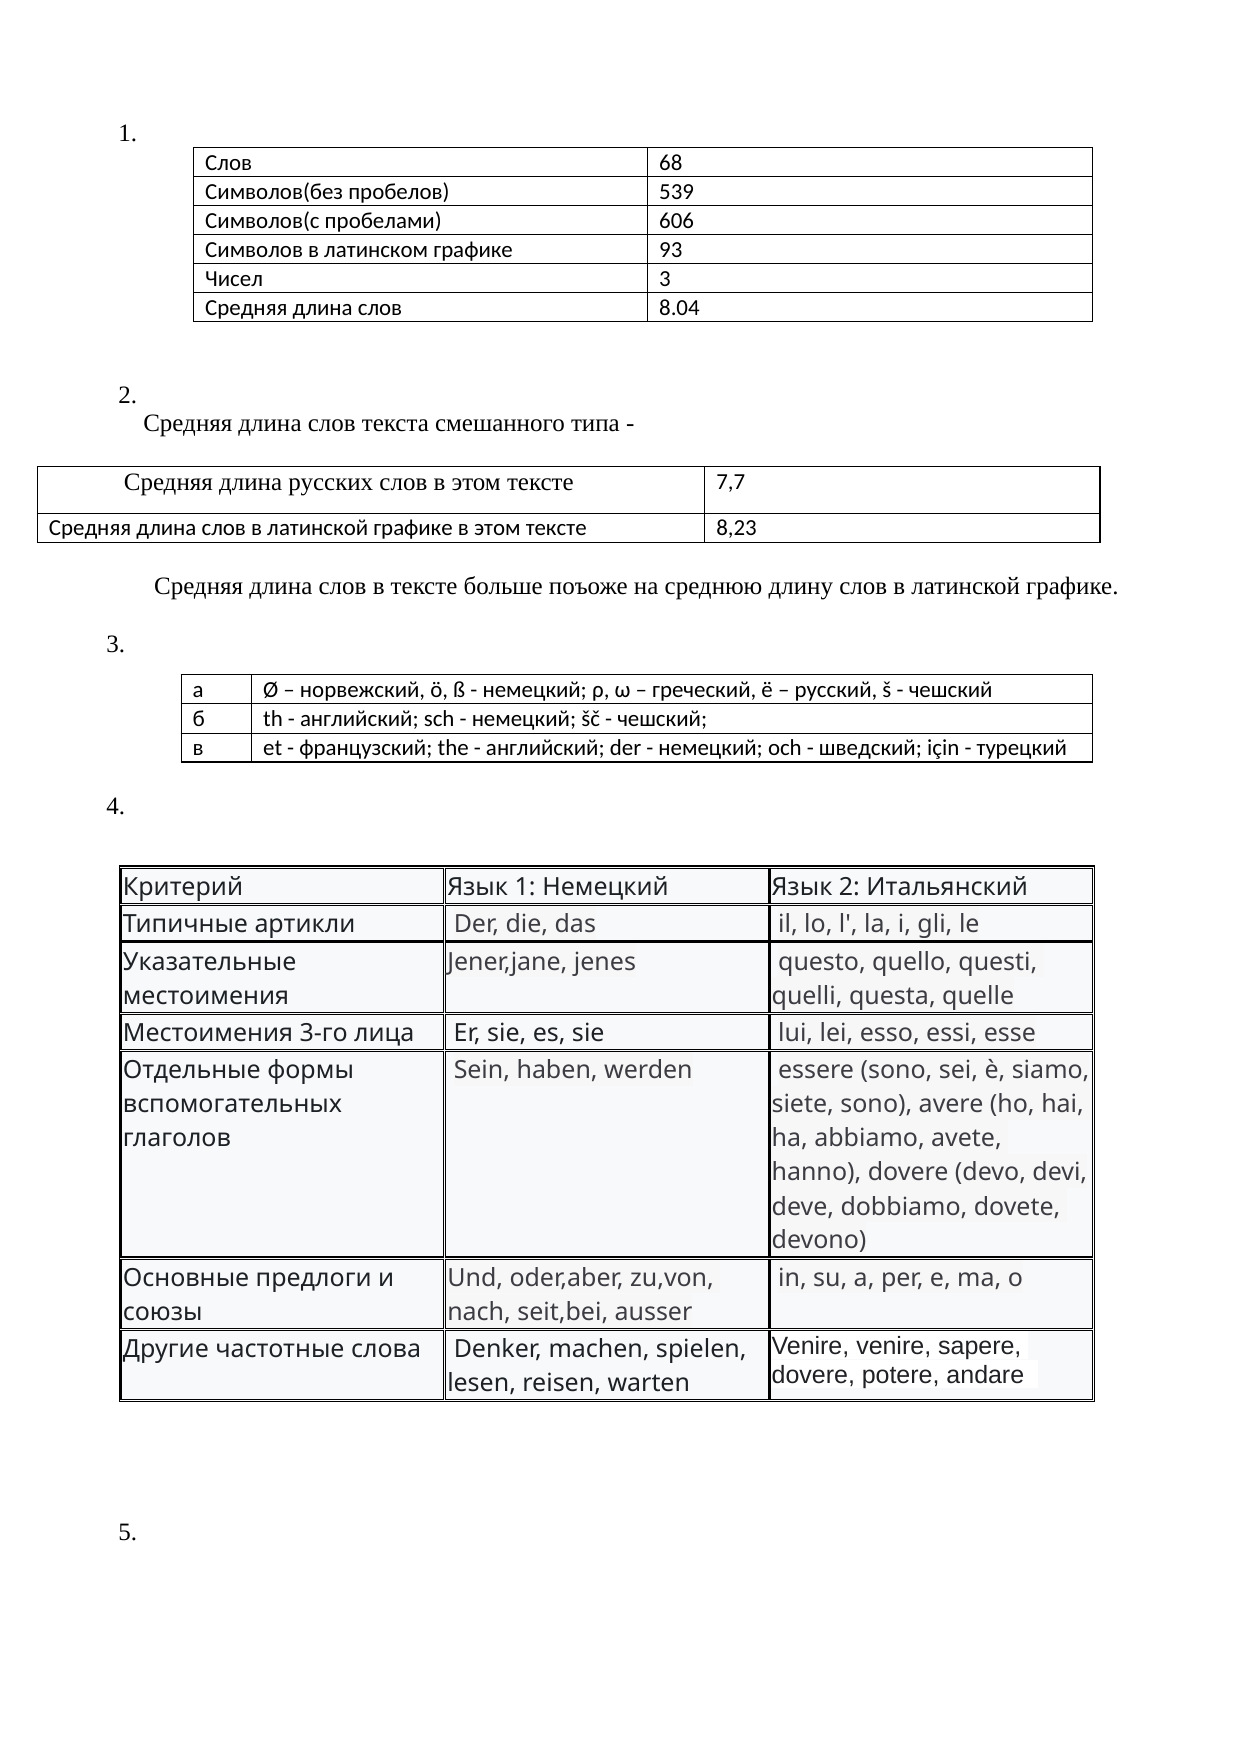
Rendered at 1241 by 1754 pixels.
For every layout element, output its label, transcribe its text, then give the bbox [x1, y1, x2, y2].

text Средняя длина слов текста смешанного типа - [118, 408, 1122, 437]
table_cell Jener,jane, jenes [446, 943, 768, 1011]
table_cell 539 [648, 177, 1092, 205]
table_cell questo, quello, questi, quelli, questa, quelle [771, 943, 1092, 1011]
table_cell 3 [648, 264, 1092, 292]
table_cell Чисел [194, 264, 647, 292]
table_header Ø – норвежский, ö, ß - немецкий; ρ, ω – греческий, ё – русский, š - чешский [252, 675, 1092, 703]
table_header 68 [648, 148, 1092, 176]
table_cell th - английский; sch - немецкий; šč - чешский; [252, 704, 1092, 732]
table_cell essere (sono, sei, è, siamo, siete, sono), avere (ho, hai, ha, abbiamo, avete, hanno), dovere (devo, devi, deve, dobbiamo, dovete, devono) [771, 1052, 1092, 1256]
table_header Критерий [122, 869, 443, 903]
table_cell 93 [648, 235, 1092, 263]
table_cell Указательные местоимения [122, 943, 443, 1011]
text 2. [118, 380, 1122, 408]
table_cell Denker, machen, spielen, lesen, reisen, warten [446, 1331, 768, 1399]
table_header Средняя длина русских слов в этом тексте [38, 467, 704, 512]
table_cell Другие частотные слова [122, 1331, 443, 1399]
text 1. [118, 118, 1122, 147]
table_cell 8.04 [648, 293, 1092, 321]
table_cell Venire, venire, sapere, dovere, potere, andare [771, 1331, 1092, 1399]
list 3. [106, 629, 1122, 658]
table_cell Местоимения 3-го лица [122, 1015, 443, 1049]
table_cell Und, oder,aber, zu,von, nach, seit,bei, ausser [446, 1260, 768, 1328]
table_cell в [182, 734, 251, 761]
table_header Язык 2: Итальянский [771, 869, 1092, 903]
table_cell in, su, a, per, e, ma, o [771, 1260, 1092, 1328]
table_cell lui, lei, esso, essi, esse [771, 1015, 1092, 1049]
list 4. [106, 791, 1122, 820]
table_header 7,7 [705, 467, 1099, 512]
table_cell Символов(без пробелов) [194, 177, 647, 205]
table_cell il, lo, l', la, i, gli, le [771, 906, 1092, 940]
table_cell et - французский; the - английский; der - немецкий; och - шведский; için - турецкий [252, 734, 1092, 761]
table_cell Der, die, das [446, 906, 768, 940]
table_cell 606 [648, 206, 1092, 234]
table_cell Типичные артикли [122, 906, 443, 940]
list Средняя длина слов в тексте больше поъоже на среднюю длину слов в латинской графике. [148, 571, 1122, 600]
table_header Слов [194, 148, 647, 176]
table_cell 8,23 [705, 514, 1099, 542]
table_header Язык 1: Немецкий [446, 869, 768, 903]
table_cell б [182, 704, 251, 732]
table_cell Средняя длина слов в латинской графике в этом тексте [38, 514, 704, 542]
table_cell Sein, haben, werden [446, 1052, 768, 1256]
table_cell Основные предлоги и союзы [122, 1260, 443, 1328]
table_header а [182, 675, 251, 703]
table_cell Er, sie, es, sie [446, 1015, 768, 1049]
table_cell Средняя длина слов [194, 293, 647, 321]
table_cell Символов(с пробелами) [194, 206, 647, 234]
text 5. [118, 1517, 1122, 1546]
table_cell Символов в латинском графике [194, 235, 647, 263]
table_cell Отдельные формы вспомогательных глаголов [122, 1052, 443, 1256]
